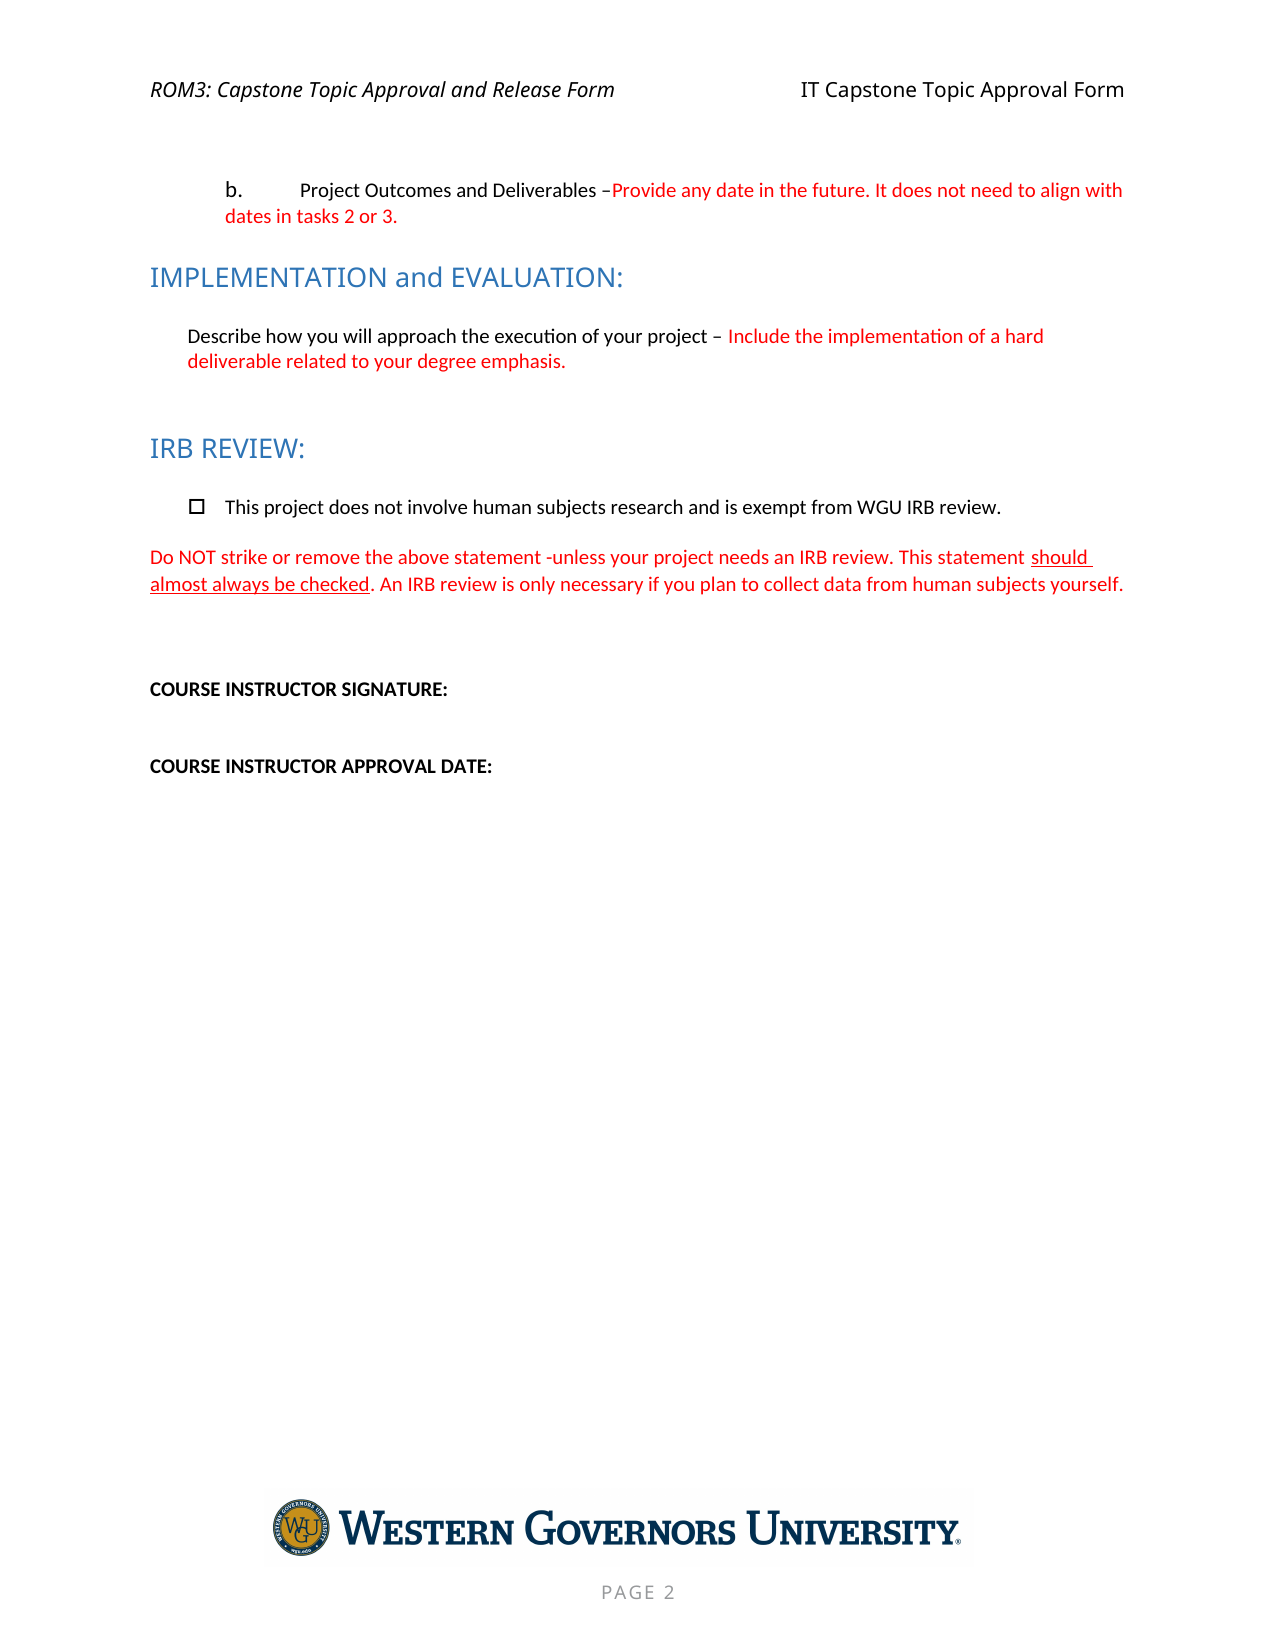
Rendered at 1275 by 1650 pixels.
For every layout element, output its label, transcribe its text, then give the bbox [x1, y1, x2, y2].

list This project does not involve human subjects research and is exempt from WGU IRB review. [187, 494, 1125, 519]
subtitle COURSE INSTRUCTOR APPROVAL DATE: [150, 753, 1125, 779]
subtitle COURSE INSTRUCTOR SIGNATURE: [150, 676, 1125, 701]
text Describe how you will approach the execution of your project – Include the implementation of a hard deliverable related to your degree emphasis. [187, 323, 1125, 374]
list Project Outcomes and Deliverables –Provide any date in the future. It does not need to align with dates in tasks 2 or 3. [225, 175, 1125, 229]
subtitle Do NOT strike or remove the above statement -unless your project needs an IRB review. This statement should almost always be checked. An IRB review is only necessary if you plan to collect data from human subjects yourself. [150, 544, 1125, 597]
subtitle IRB REVIEW: [150, 429, 1125, 466]
subtitle IMPLEMENTATION and EVALUATION: [150, 258, 1125, 295]
